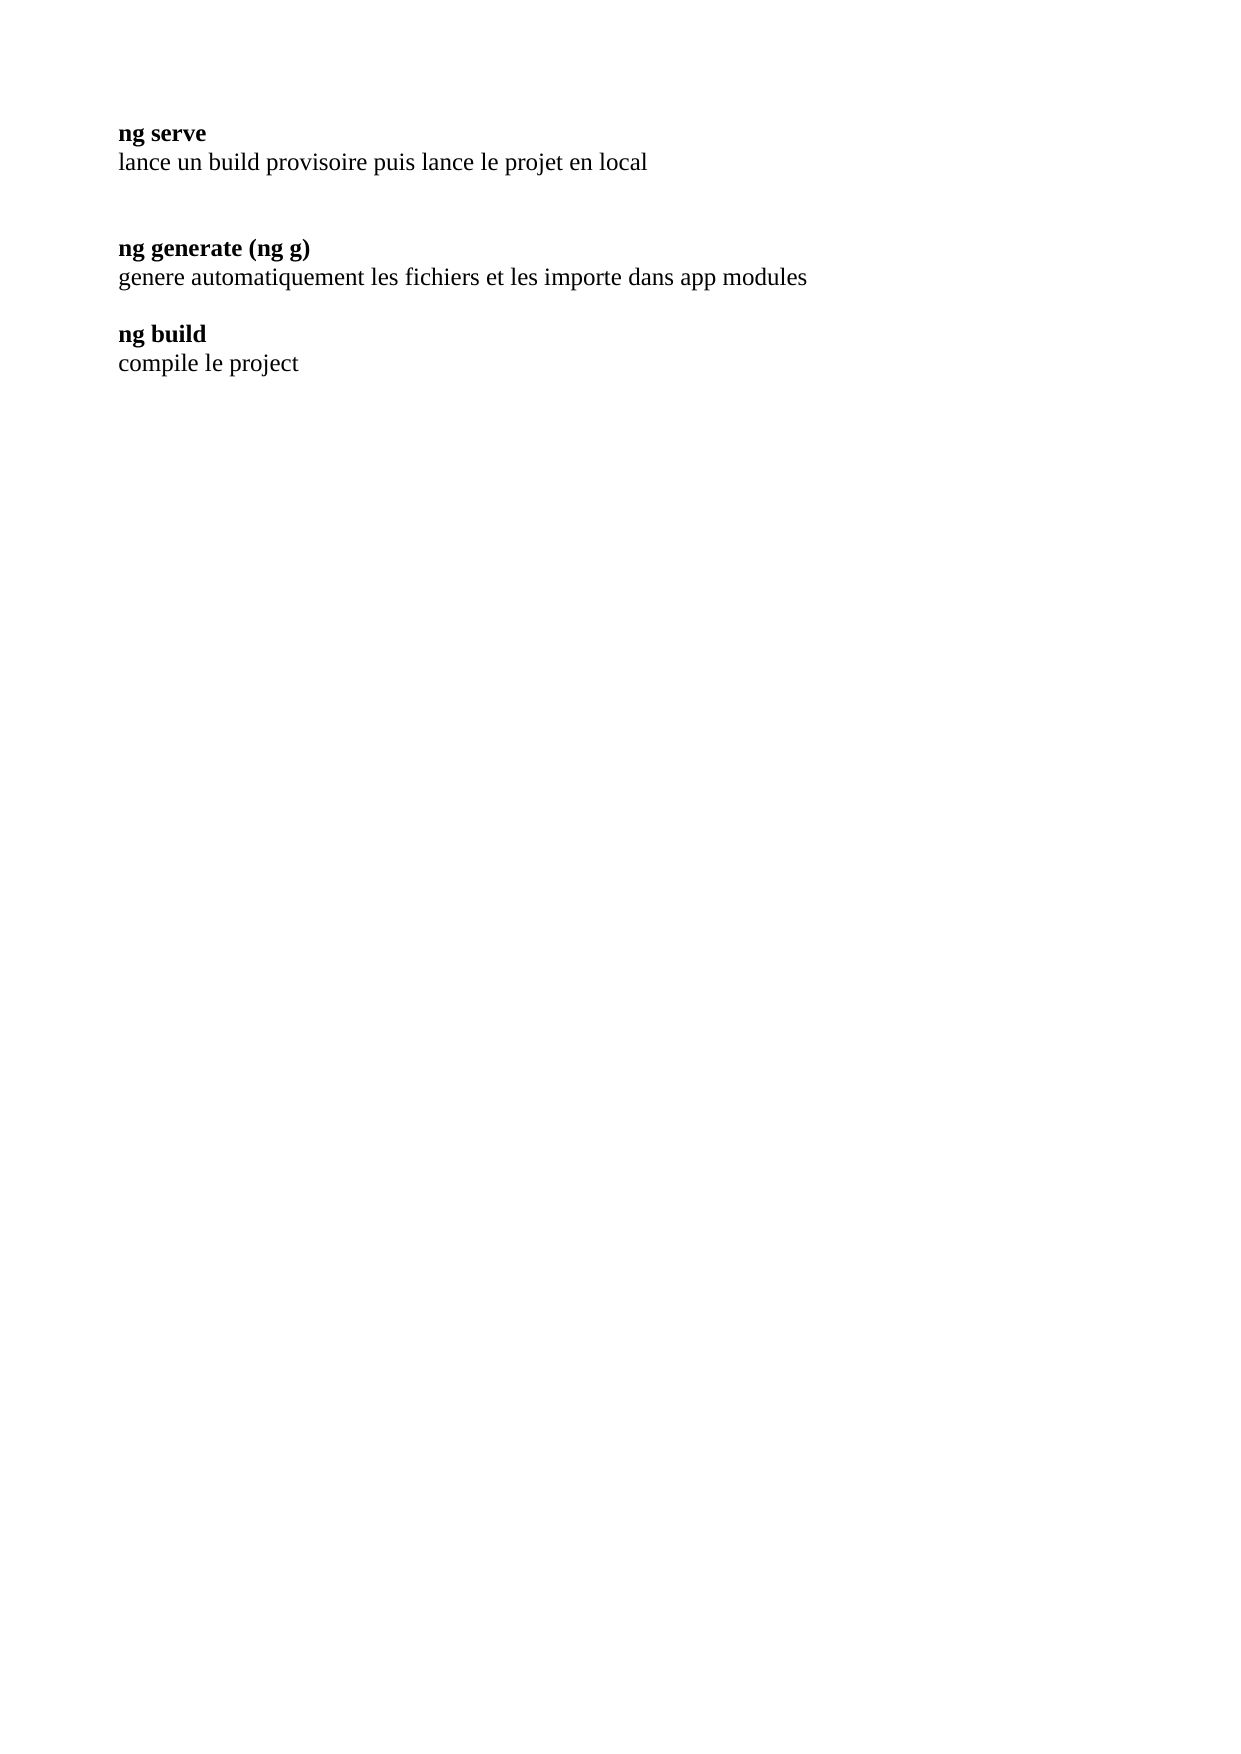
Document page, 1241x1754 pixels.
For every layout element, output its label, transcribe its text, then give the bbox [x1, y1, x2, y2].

text compile le project [118, 348, 1122, 377]
text lance un build provisoire puis lance le projet en local [118, 147, 1122, 176]
text ng serve [118, 118, 1122, 147]
text genere automatiquement les fichiers et les importe dans app modules [118, 262, 1122, 291]
text ng generate (ng g) [118, 233, 1122, 262]
text ng build [118, 319, 1122, 348]
